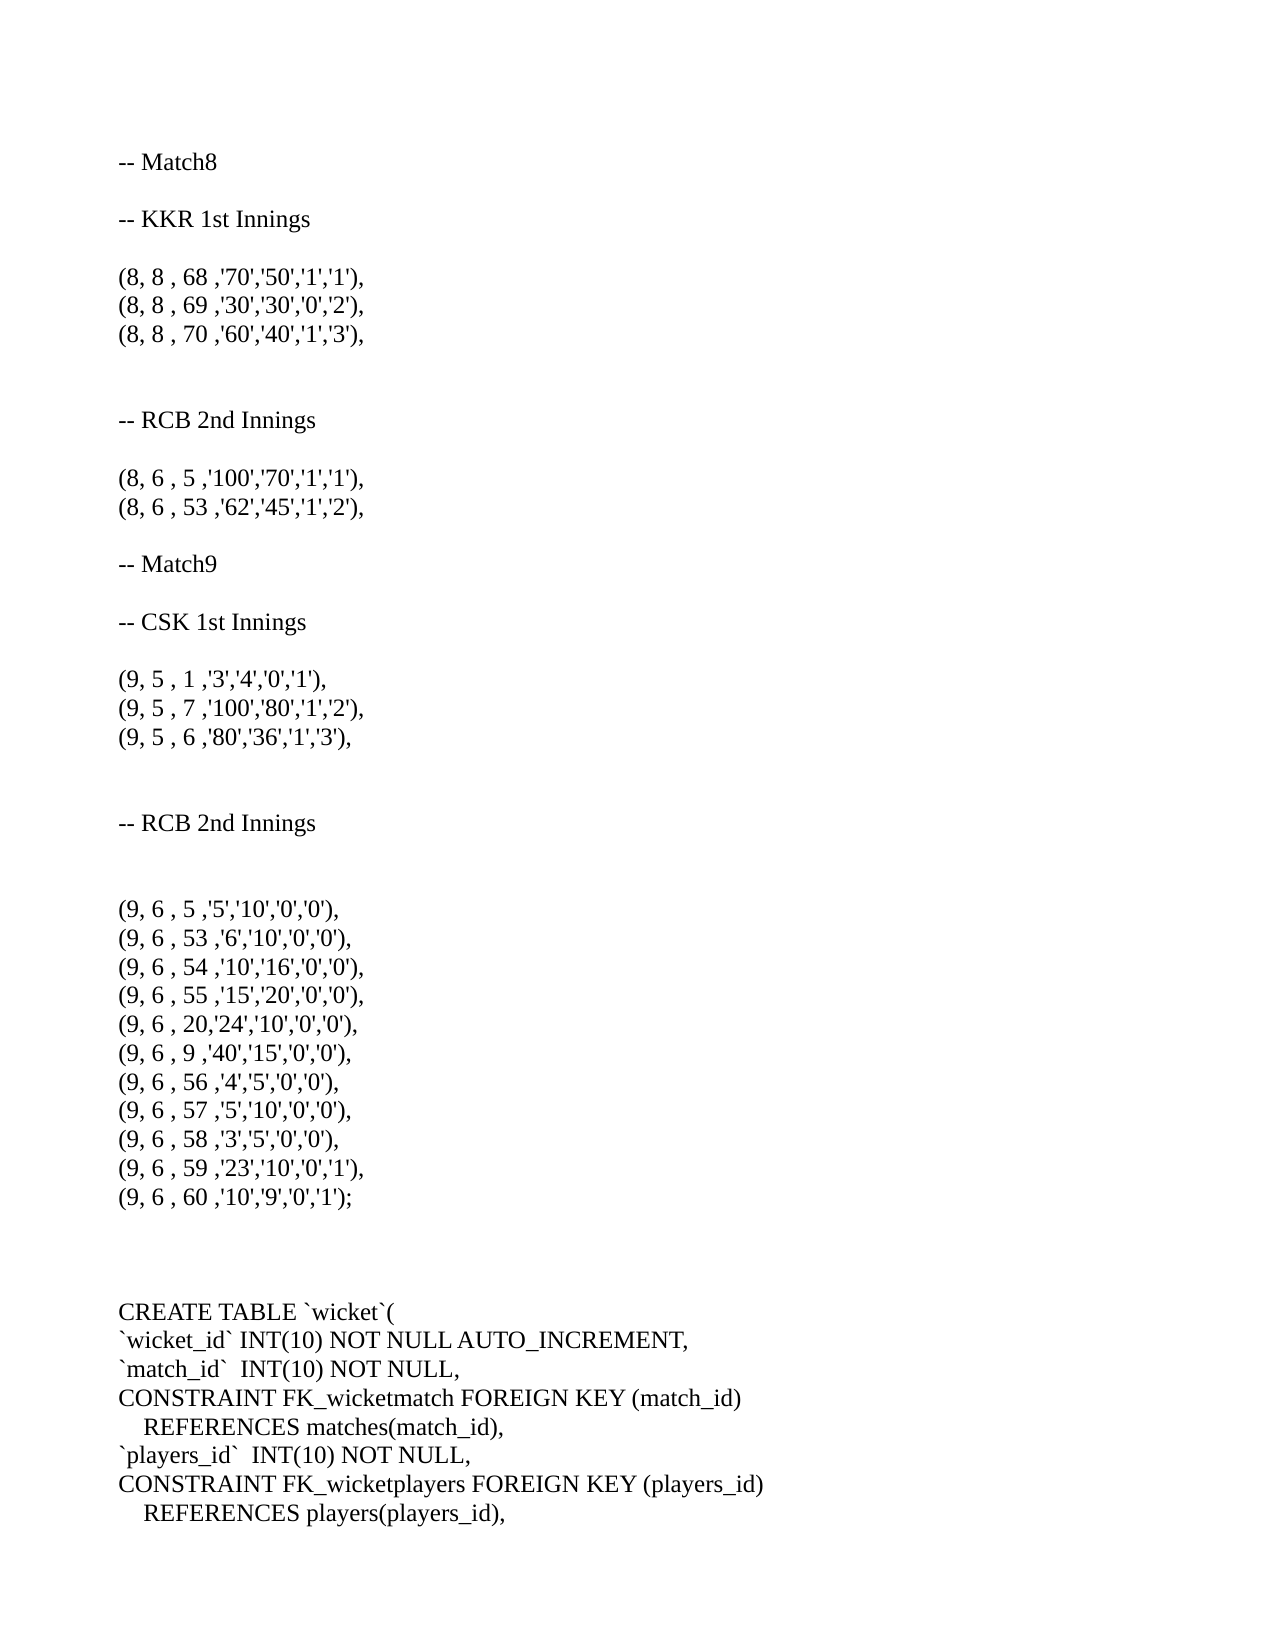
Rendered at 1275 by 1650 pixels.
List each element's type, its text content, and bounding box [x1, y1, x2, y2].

text (9, 6 , 5 ,'5','10','0','0'), [118, 894, 1157, 923]
text (9, 6 , 9 ,'40','15','0','0'), [118, 1038, 1157, 1067]
text (9, 6 , 60 ,'10','9','0','1'); [118, 1182, 1157, 1211]
text `match_id` INT(10) NOT NULL, [118, 1354, 1157, 1383]
text (9, 6 , 20,'24','10','0','0'), [118, 1009, 1157, 1038]
text -- Match8 [118, 147, 1157, 176]
text (9, 6 , 59 ,'23','10','0','1'), [118, 1153, 1157, 1182]
text (9, 6 , 57 ,'5','10','0','0'), [118, 1096, 1157, 1124]
text (9, 6 , 54 ,'10','16','0','0'), [118, 952, 1157, 981]
text -- Match9 [118, 549, 1157, 578]
text (9, 5 , 1 ,'3','4','0','1'), [118, 664, 1157, 693]
text (8, 6 , 5 ,'100','70','1','1'), [118, 463, 1157, 492]
text (8, 8 , 70 ,'60','40','1','3'), [118, 319, 1157, 348]
text CONSTRAINT FK_wicketmatch FOREIGN KEY (match_id) [118, 1383, 1157, 1412]
text (9, 6 , 58 ,'3','5','0','0'), [118, 1124, 1157, 1153]
text (9, 5 , 6 ,'80','36','1','3'), [118, 722, 1157, 751]
text REFERENCES players(players_id), [118, 1498, 1157, 1527]
text (9, 5 , 7 ,'100','80','1','2'), [118, 693, 1157, 722]
text (9, 6 , 55 ,'15','20','0','0'), [118, 981, 1157, 1009]
text -- RCB 2nd Innings [118, 406, 1157, 434]
text REFERENCES matches(match_id), [118, 1412, 1157, 1441]
text `wicket_id` INT(10) NOT NULL AUTO_INCREMENT, [118, 1326, 1157, 1354]
text -- RCB 2nd Innings [118, 808, 1157, 837]
text `players_id` INT(10) NOT NULL, [118, 1441, 1157, 1469]
text (8, 6 , 53 ,'62','45','1','2'), [118, 492, 1157, 521]
text (9, 6 , 53 ,'6','10','0','0'), [118, 923, 1157, 952]
text (8, 8 , 68 ,'70','50','1','1'), [118, 262, 1157, 291]
text CONSTRAINT FK_wicketplayers FOREIGN KEY (players_id) [118, 1469, 1157, 1498]
text -- KKR 1st Innings [118, 204, 1157, 233]
text CREATE TABLE `wicket`( [118, 1297, 1157, 1326]
text (8, 8 , 69 ,'30','30','0','2'), [118, 291, 1157, 319]
text -- CSK 1st Innings [118, 607, 1157, 636]
text (9, 6 , 56 ,'4','5','0','0'), [118, 1067, 1157, 1096]
